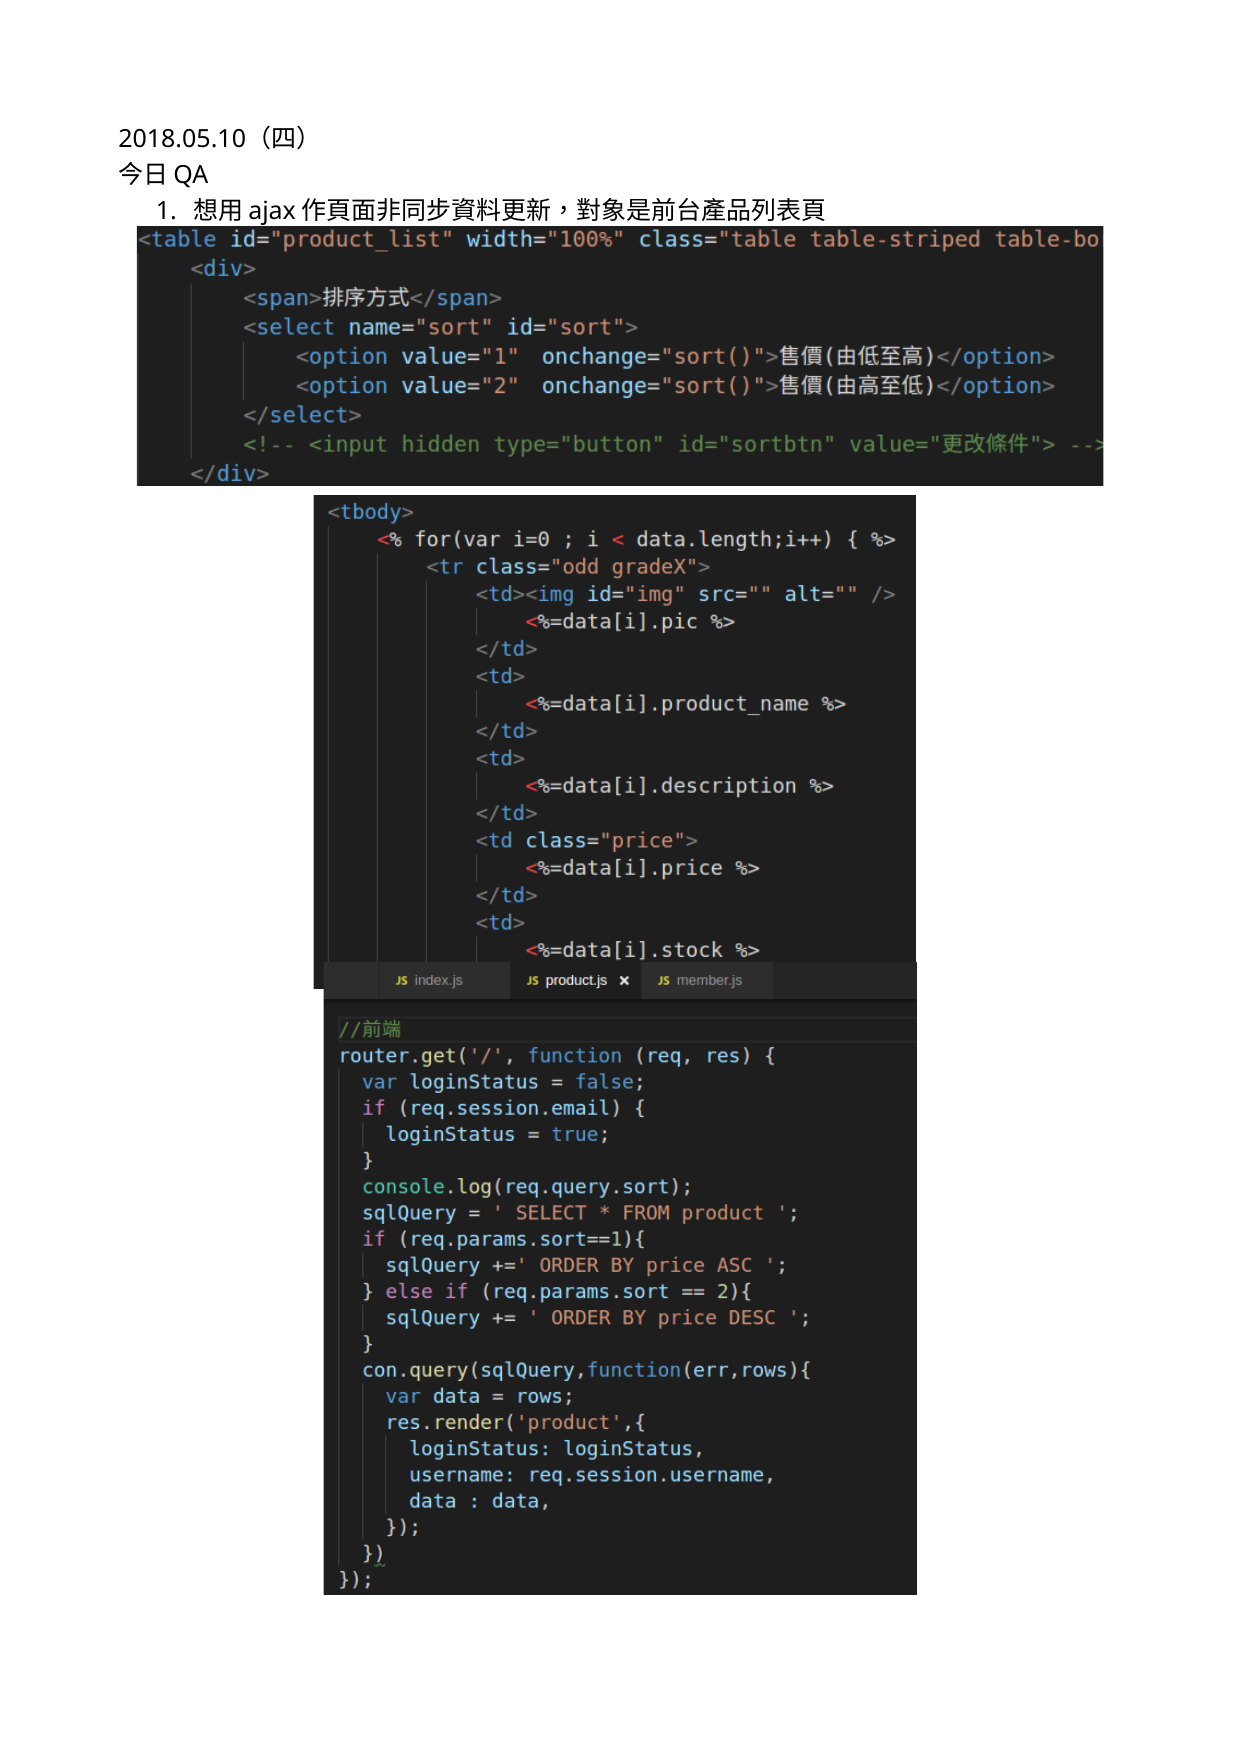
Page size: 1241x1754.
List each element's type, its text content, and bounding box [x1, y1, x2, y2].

text 2018.05.10（四） [118, 118, 1122, 154]
picture [313, 495, 917, 1595]
picture [136, 226, 1104, 486]
list 想用ajax作頁面非同步資料更新，對象是前台產品列表頁 [156, 191, 1122, 227]
text 今日QA [118, 154, 1122, 191]
